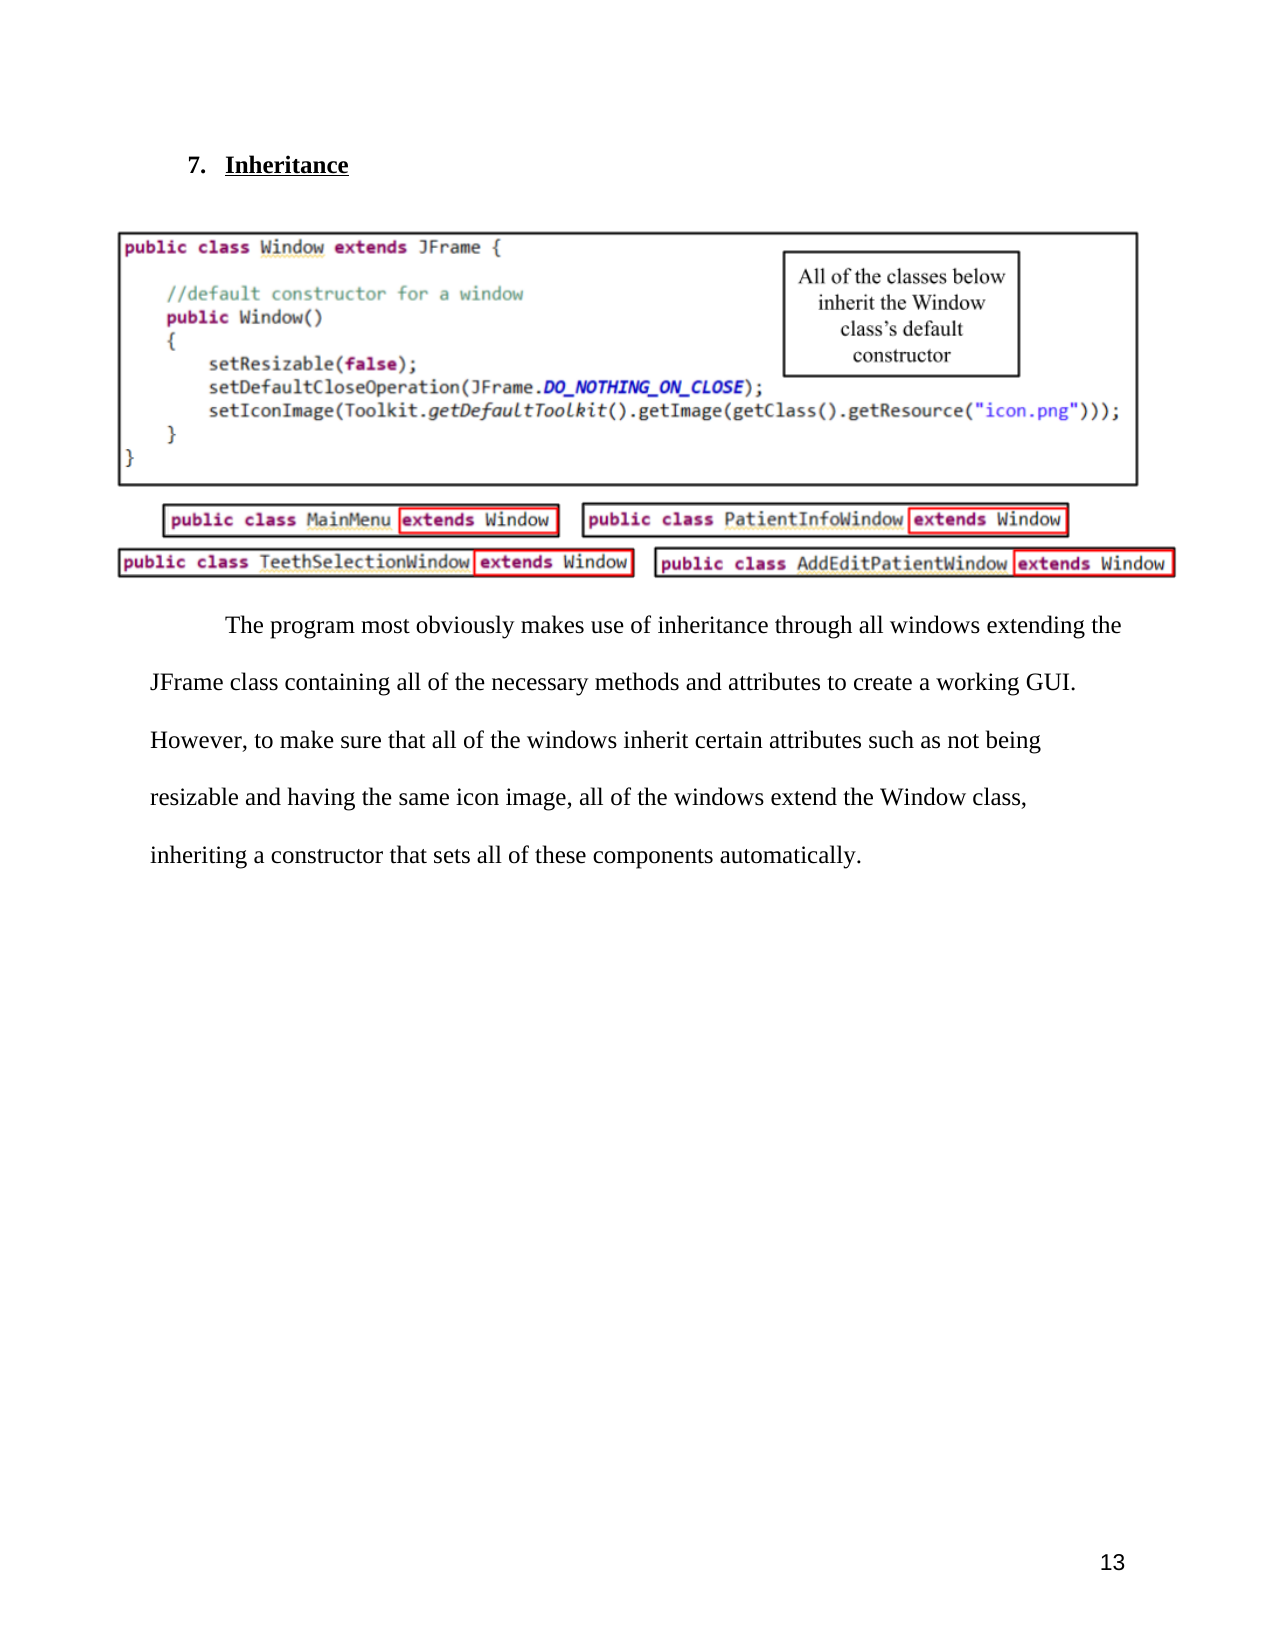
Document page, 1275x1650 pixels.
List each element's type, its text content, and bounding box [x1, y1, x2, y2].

list Inheritance [187, 150, 1125, 179]
picture [86, 207, 1189, 598]
text The program most obviously makes use of inheritance through all windows extending the JFrame class containing all of the necessary methods and attributes to create a working GUI. However, to make sure that all of the windows inherit certain attributes such as not being resizable and having the same icon image, all of the windows extend the Window class, inheriting a constructor that sets all of these components automatically. [150, 610, 1125, 869]
